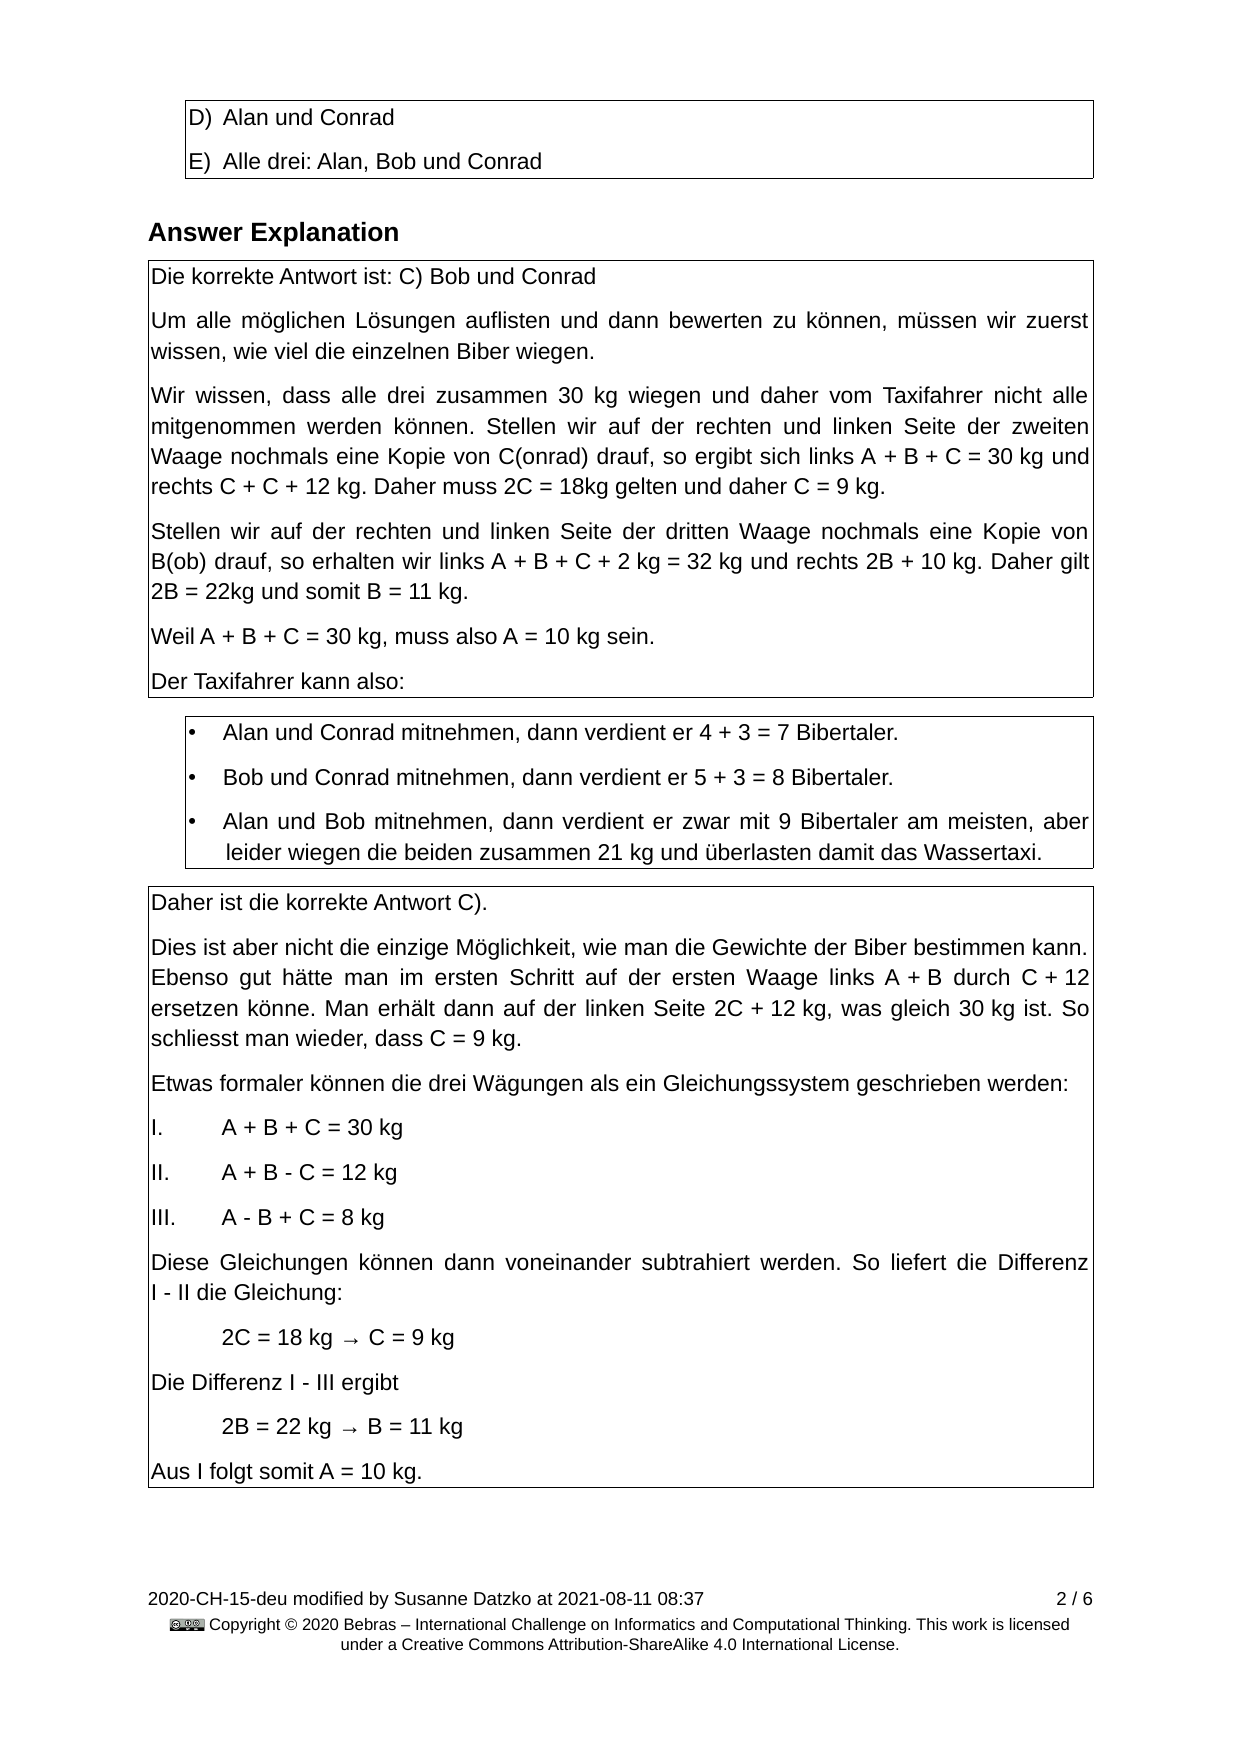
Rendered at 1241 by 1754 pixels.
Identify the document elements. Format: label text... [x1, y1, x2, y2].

text Diese Gleichungen können dann voneinander subtrahiert werden. So liefert die Differenz I - II die Gleichung: [149, 1246, 1093, 1305]
text Etwas formaler können die drei Wägungen als ein Gleichungssystem geschrieben werden: [149, 1067, 1093, 1096]
text 2C = 18 kg → C = 9 kg [149, 1321, 1093, 1350]
text Weil A + B + C = 30 kg, muss also A = 10 kg sein. [149, 620, 1093, 649]
text Der Taxifahrer kann also: [149, 665, 1093, 697]
text Die korrekte Antwort ist: C) Bob und Conrad [149, 261, 1093, 289]
list Alan und Conrad mitnehmen, dann verdient er 4 + 3 = 7 Bibertaler. [186, 717, 1093, 745]
text Stellen wir auf der rechten und linken Seite der dritten Waage nochmals eine Kopie von B(ob) drauf, so erhalten wir links A + B + C + 2 kg = 32 kg und rechts 2B + 10 kg. Daher gilt 2B = 22kg und somit B = 11 kg. [149, 515, 1093, 605]
text Wir wissen, dass alle drei zusammen 30 kg wiegen und daher vom Taxifahrer nicht alle mitgenommen werden können. Stellen wir auf der rechten und linken Seite der zweiten Waage nochmals eine Kopie von C(onrad) drauf, so ergibt sich links A + B + C = 30 kg und rechts C + C + 12 kg. Daher muss 2C = 18kg gelten und daher C = 9 kg. [149, 379, 1093, 499]
list Bob und Conrad mitnehmen, dann verdient er 5 + 3 = 8 Bibertaler. [186, 761, 1093, 790]
list Alan und Conrad [186, 101, 1093, 130]
text Daher ist die korrekte Antwort C). [149, 887, 1093, 916]
text Die Differenz I - III ergibt [149, 1366, 1093, 1395]
subtitle Answer Explanation [148, 217, 1093, 247]
text 2B = 22 kg → B = 11 kg [149, 1410, 1093, 1440]
text I. A + B + C = 30 kg [149, 1111, 1093, 1141]
text Um alle möglichen Lösungen auflisten und dann bewerten zu können, müssen wir zuerst wissen, wie viel die einzelnen Biber wiegen. [149, 304, 1093, 364]
text Dies ist aber nicht die einzige Möglichkeit, wie man die Gewichte der Biber bestimmen kann. Ebenso gut hätte man im ersten Schritt auf der ersten Waage links A + B durch C + 12 ersetzen könne. Man erhält dann auf der linken Seite 2C + 12 kg, was gleich 30 kg ist. So schliesst man wieder, dass C = 9 kg. [149, 931, 1093, 1051]
text Aus I folgt somit A = 10 kg. [149, 1455, 1093, 1487]
list Alan und Bob mitnehmen, dann verdient er zwar mit 9 Bibertaler am meisten, aber leider wiegen die beiden zusammen 21 kg und überlasten damit das Wassertaxi. [186, 805, 1093, 868]
list Alle drei: Alan, Bob und Conrad [186, 145, 1093, 178]
text II. A + B - C = 12 kg [149, 1156, 1093, 1186]
text III. A - B + C = 8 kg [149, 1201, 1093, 1230]
